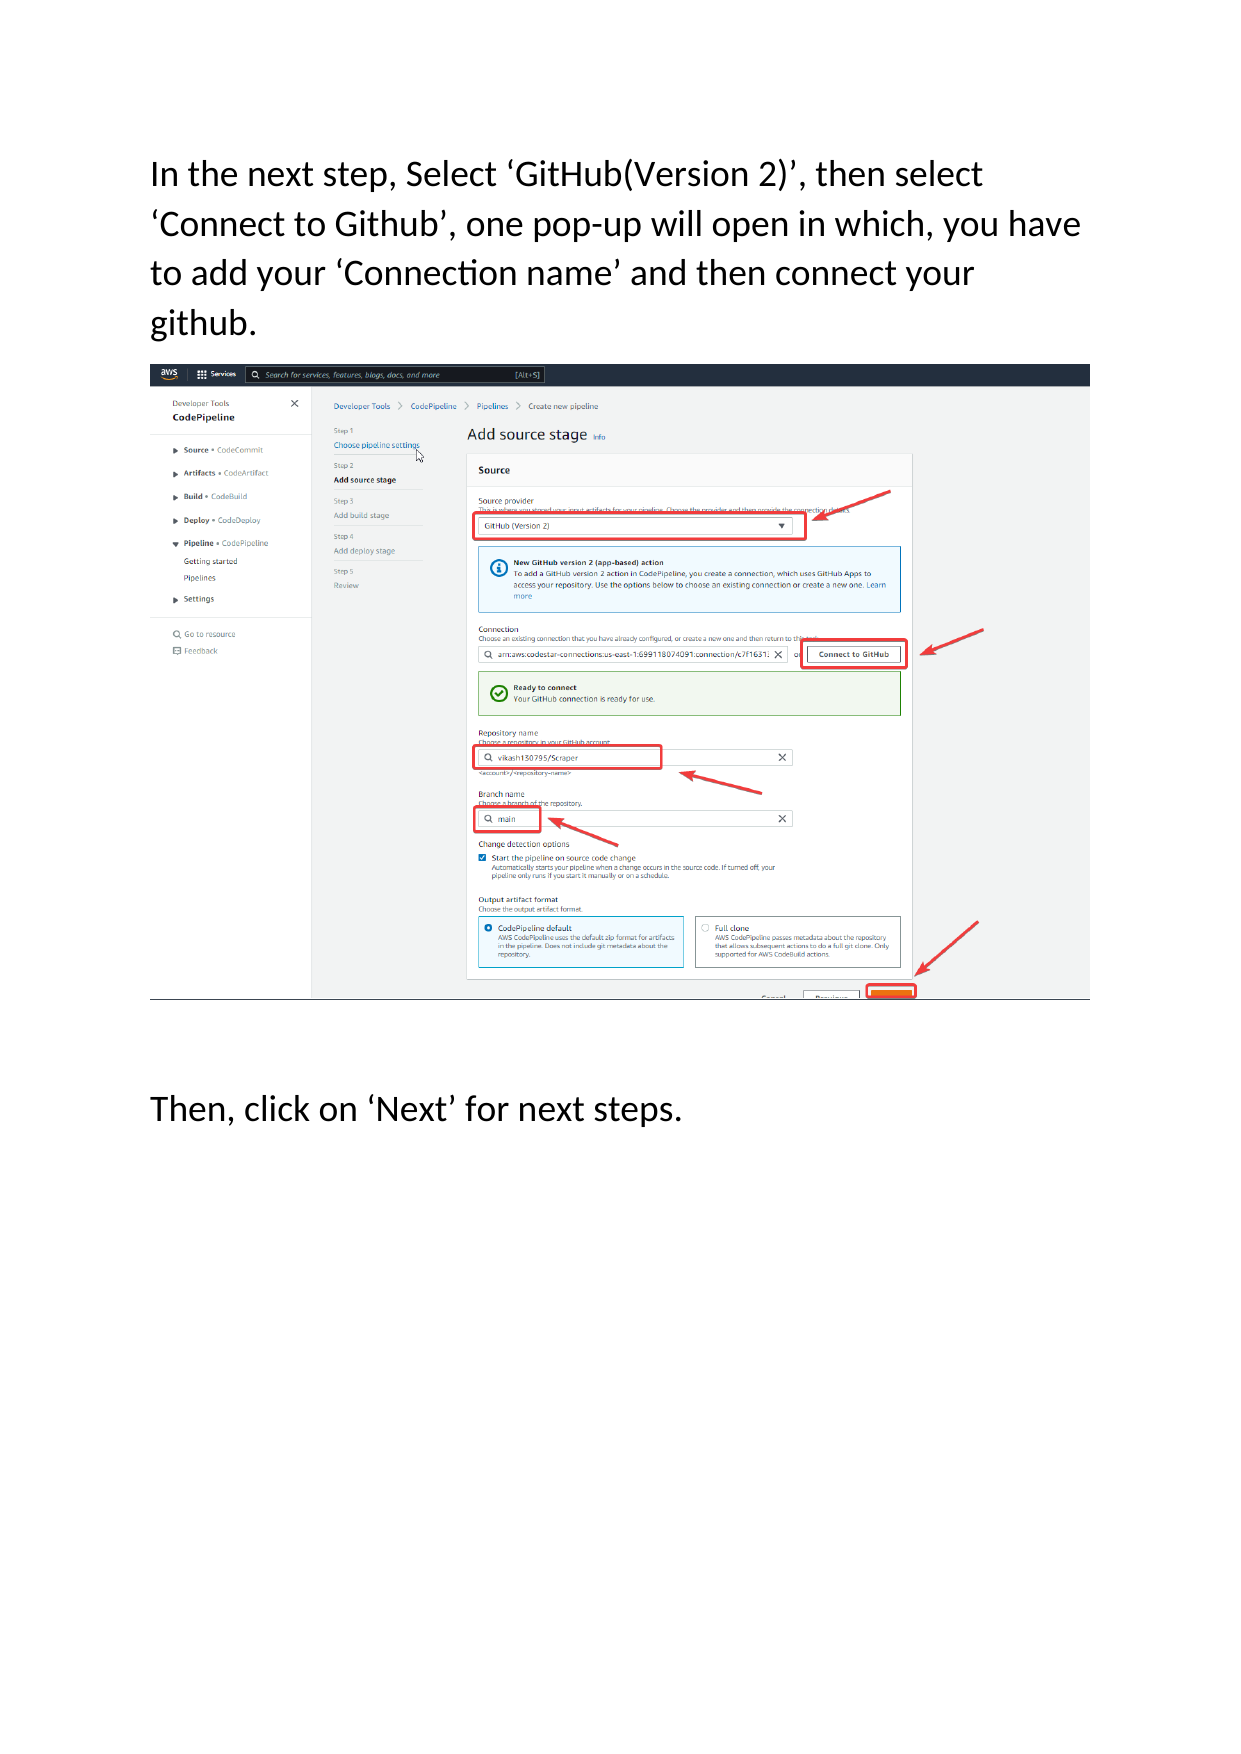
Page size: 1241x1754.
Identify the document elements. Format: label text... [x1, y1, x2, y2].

picture [150, 364, 1090, 1000]
text Then, click on ‘Next’ for next steps. [150, 1084, 1090, 1130]
text In the next step, Select ‘GitHub(Version 2)’, then select ‘Connect to Github’, one pop-up will open in which, you have to add your ‘Connection name’ and then connect your github. [150, 150, 1090, 344]
